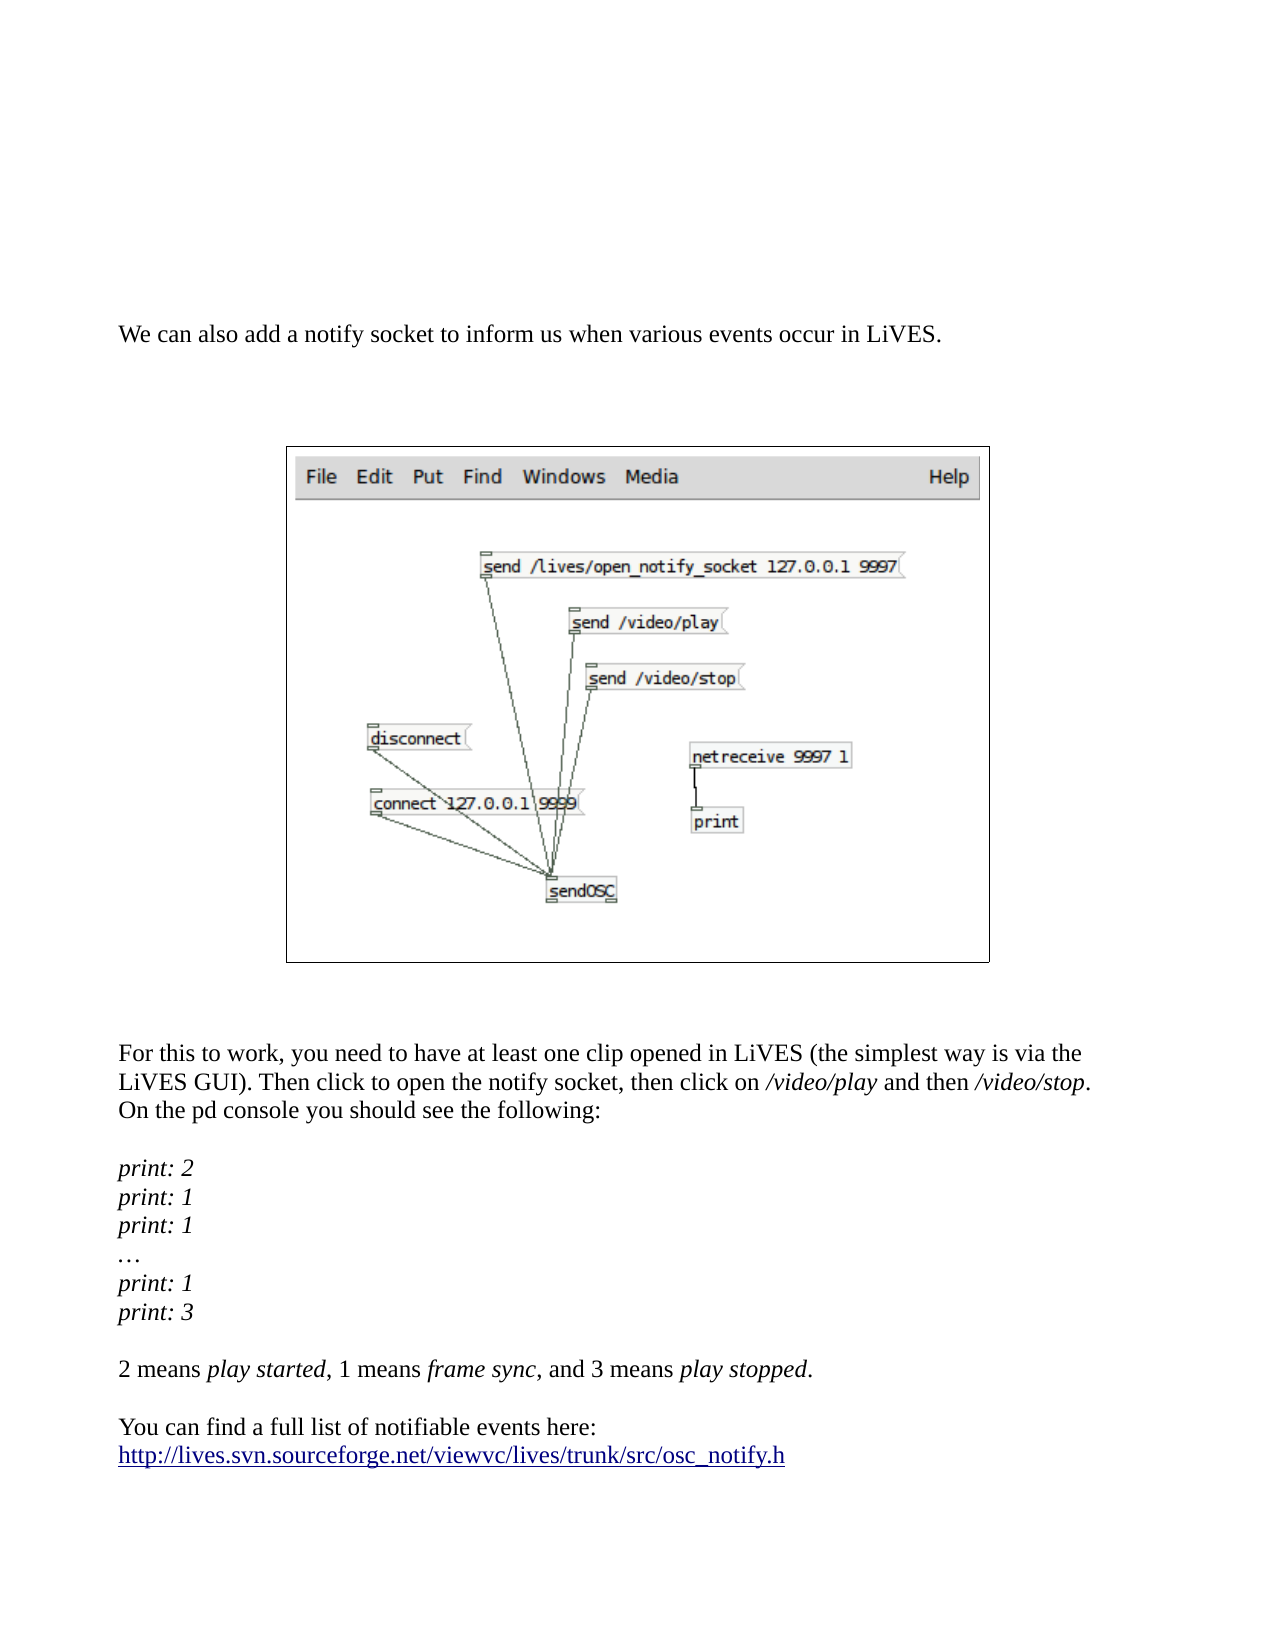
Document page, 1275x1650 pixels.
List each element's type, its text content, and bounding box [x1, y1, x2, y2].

text print: 1 [118, 1211, 1157, 1239]
text print: 1 [118, 1268, 1157, 1297]
text 2 means play started, 1 means frame sync, and 3 means play stopped. [118, 1354, 1157, 1383]
text For this to work, you need to have at least one clip opened in LiVES (the simplest way is via the LiVES GUI). Then click to open the notify socket, then click on /video/play and then /video/stop. [118, 1038, 1157, 1096]
text … [118, 1239, 1157, 1268]
text On the pd console you should see the following: [118, 1096, 1157, 1124]
text print: 3 [118, 1297, 1157, 1326]
text print: 1 [118, 1182, 1157, 1211]
text We can also add a notify socket to inform us when various events occur in LiVES. [118, 319, 1157, 348]
text http://lives.svn.sourceforge.net/viewvc/lives/trunk/src/osc_notify.h [118, 1441, 1157, 1469]
text You can find a full list of notifiable events here: [118, 1412, 1157, 1441]
text print: 2 [118, 1153, 1157, 1182]
picture [294, 455, 980, 953]
